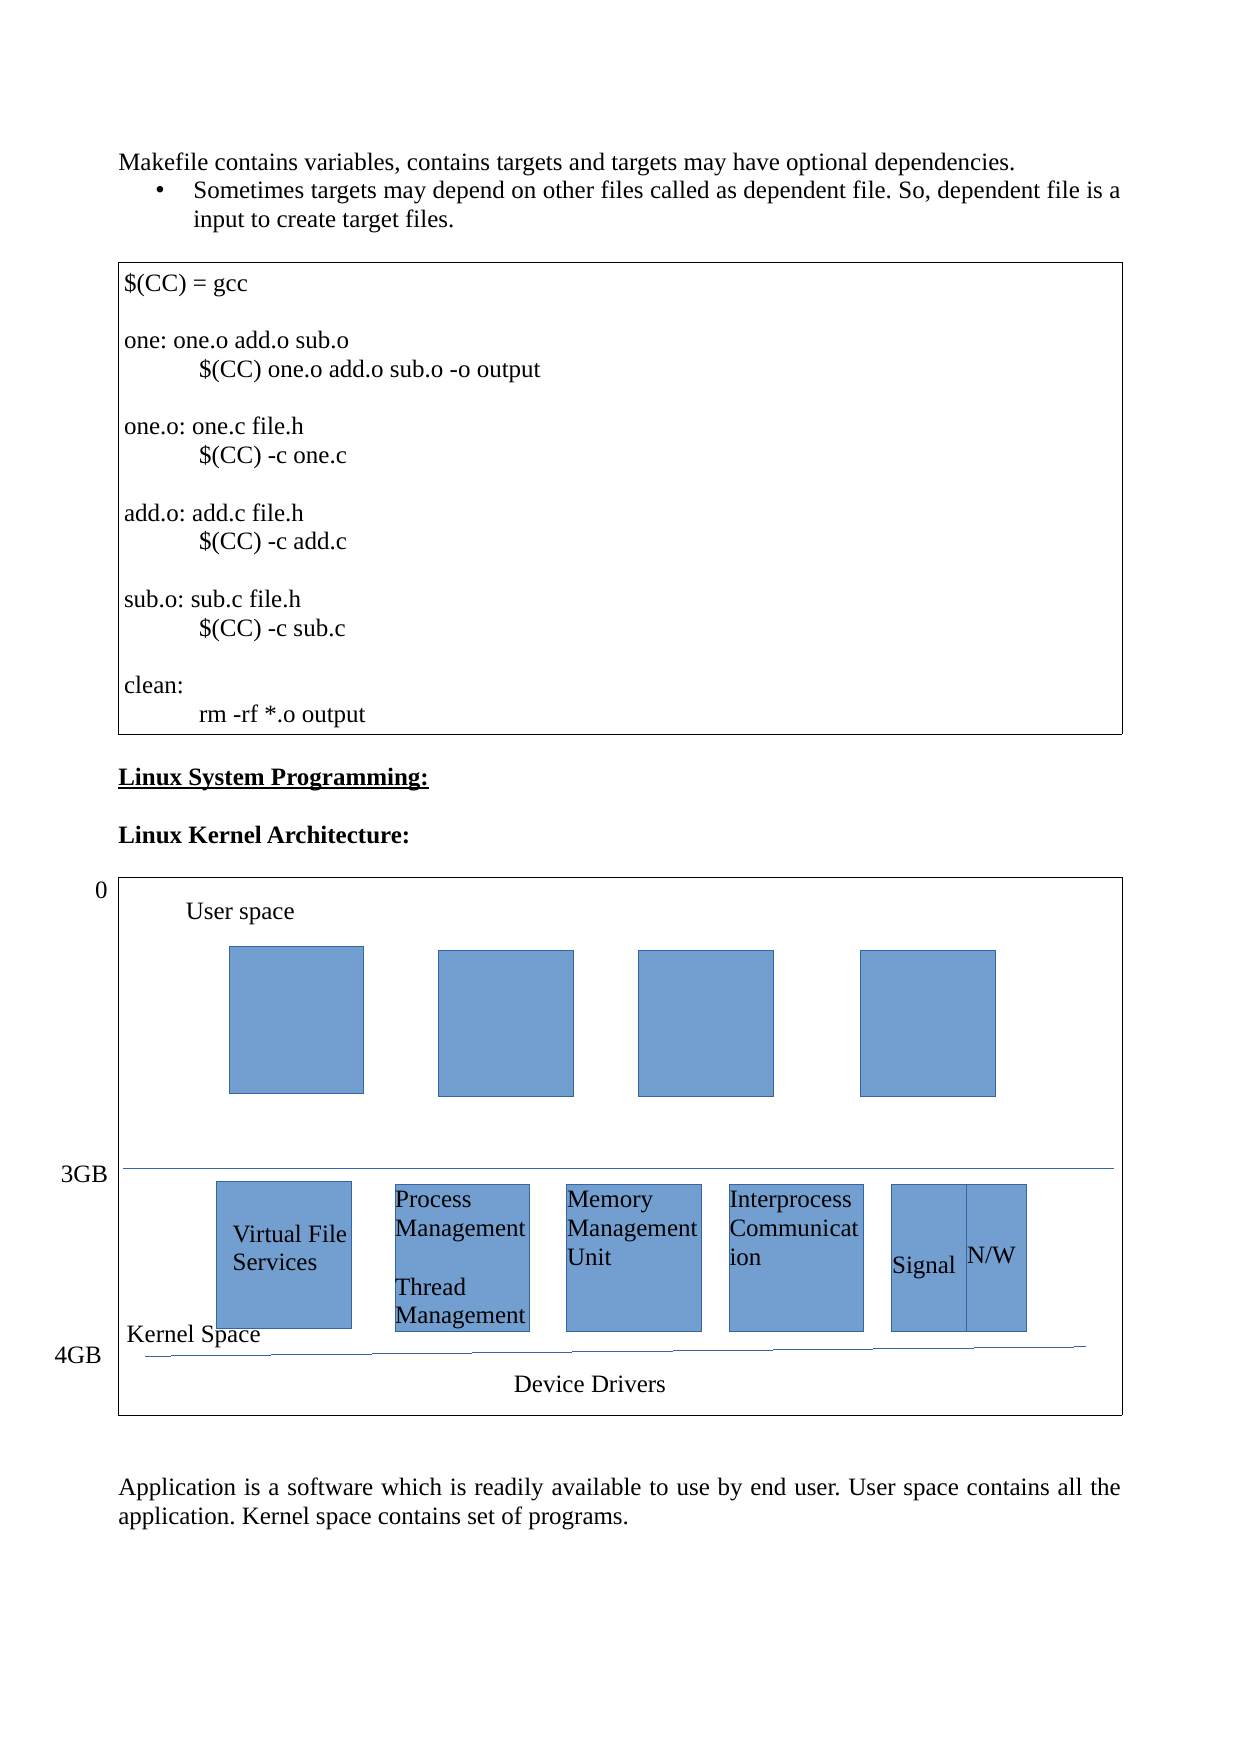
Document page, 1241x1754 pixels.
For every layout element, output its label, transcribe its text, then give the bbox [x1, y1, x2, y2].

table_header [119, 878, 1122, 1415]
text Linux Kernel Architecture: [118, 820, 1122, 848]
table_header $(CC) = gcc one: one.o add.o sub.o $(CC) one.o add.o sub.o -o output one.o: one.c file.h $(CC) -c one.c add.o: add.c file.h $(CC) -c add.c sub.o: sub.c file.h $(CC) -c sub.c clean: rm -rf *.o output [119, 263, 1122, 733]
text Makefile contains variables, contains targets and targets may have optional dependencies. [118, 147, 1122, 176]
text Application is a software which is readily available to use by end user. User space contains all the application. Kernel space contains set of programs. [118, 1472, 1122, 1530]
text Linux System Programming: [118, 762, 1122, 791]
list Sometimes targets may depend on other files called as dependent file. So, dependent file is a input to create target files. [156, 176, 1122, 233]
